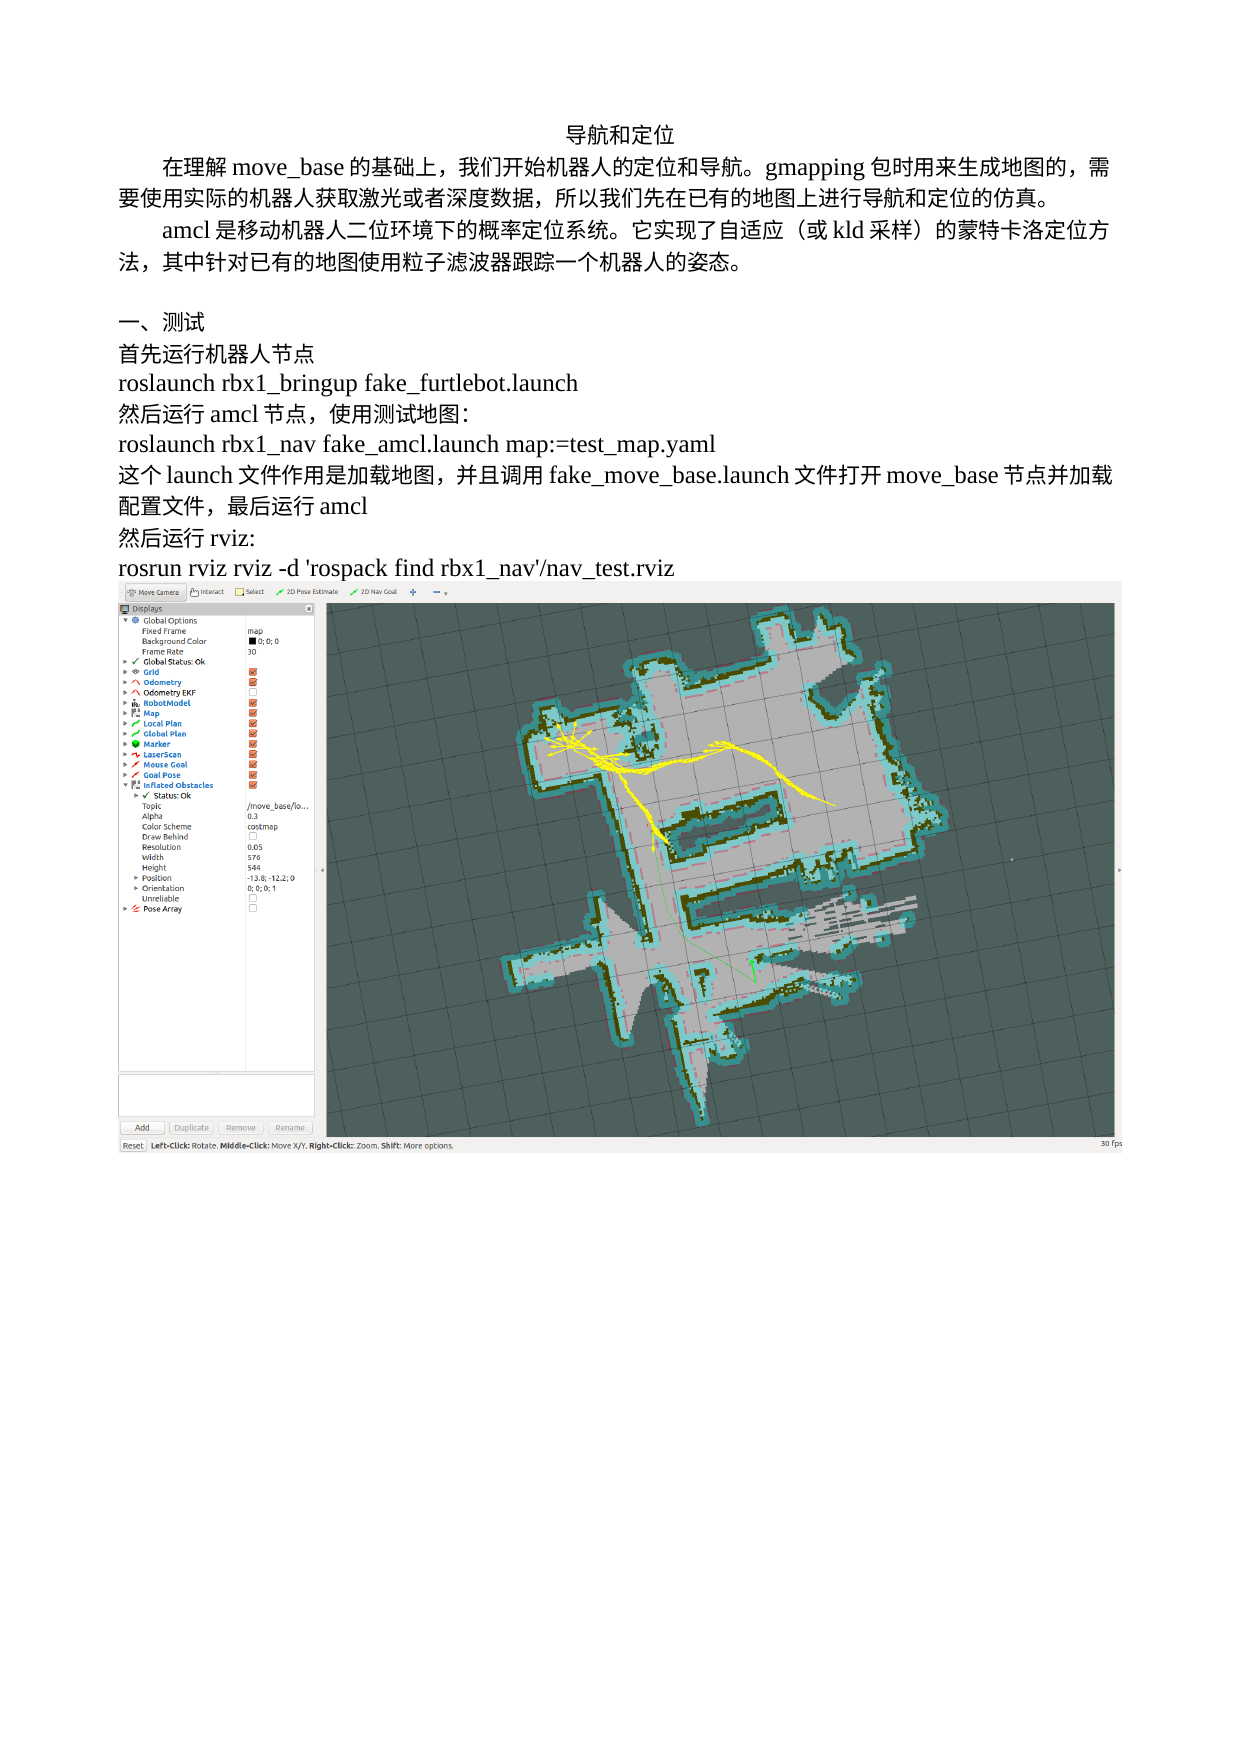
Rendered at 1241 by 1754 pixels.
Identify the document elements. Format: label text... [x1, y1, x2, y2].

text 这个launch文件作用是加载地图，并且调用fake_move_base.launch文件打开move_base节点并加载配置文件，最后运行amcl [118, 458, 1122, 521]
text 然后运行rviz: [118, 521, 1122, 553]
picture [118, 581, 1123, 1153]
text 导航和定位 [118, 118, 1122, 150]
text 在理解move_base的基础上，我们开始机器人的定位和导航。gmapping包时用来生成地图的，需要使用实际的机器人获取激光或者深度数据，所以我们先在已有的地图上进行导航和定位的仿真。 [118, 150, 1122, 213]
text amcl是移动机器人二位环境下的概率定位系统。它实现了自适应（或kld采样）的蒙特卡洛定位方法，其中针对已有的地图使用粒子滤波器跟踪一个机器人的姿态。 [118, 213, 1122, 276]
text 首先运行机器人节点 [118, 337, 1122, 368]
text 然后运行amcl节点，使用测试地图： [118, 397, 1122, 429]
text roslaunch rbx1_bringup fake_furtlebot.launch [118, 368, 1122, 397]
text roslaunch rbx1_nav fake_amcl.launch map:=test_map.yaml [118, 429, 1122, 458]
text 一、测试 [118, 305, 1122, 337]
text rosrun rviz rviz -d 'rospack find rbx1_nav'/nav_test.rviz [118, 553, 1122, 581]
